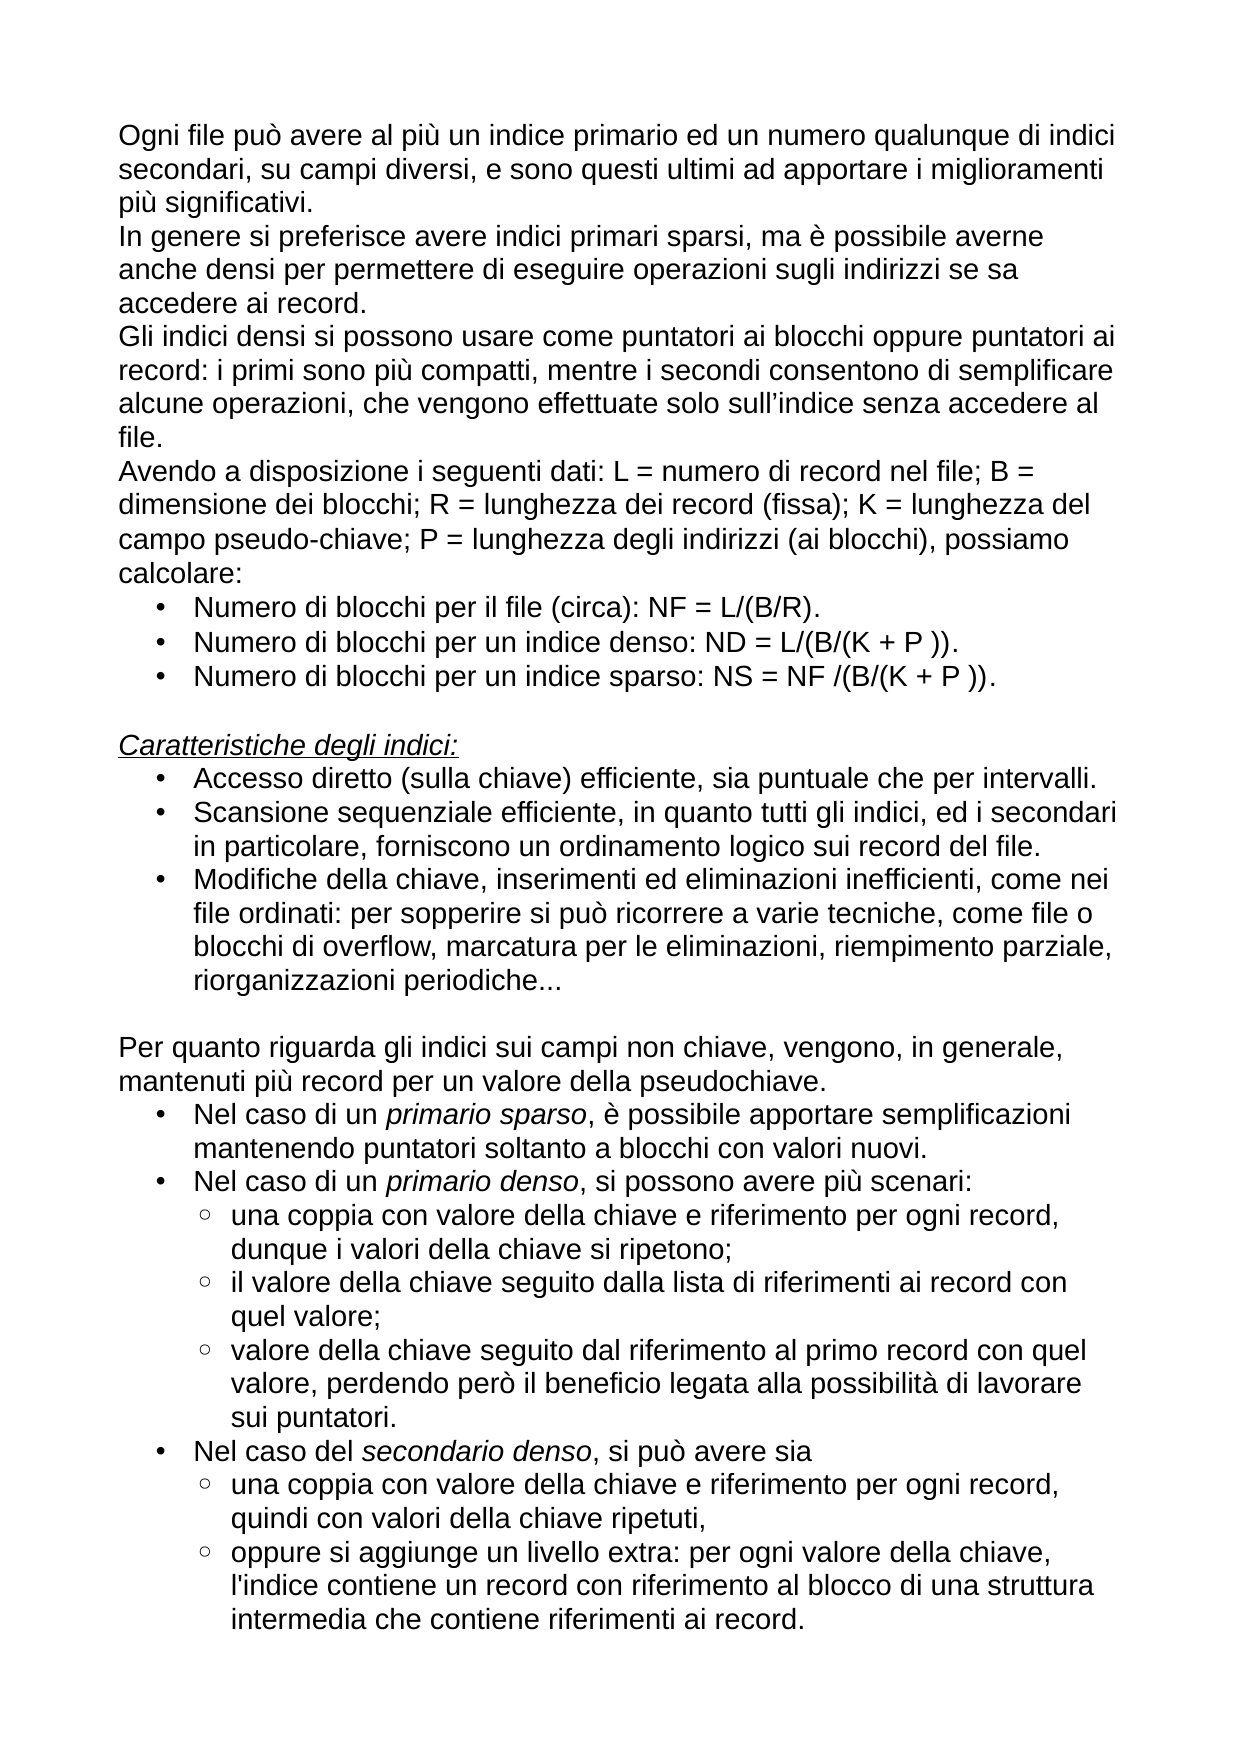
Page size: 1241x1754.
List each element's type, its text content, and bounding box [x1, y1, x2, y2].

text Gli indici densi si possono usare come puntatori ai blocchi oppure puntatori ai record: i primi sono più compatti, mentre i secondi consentono di semplificare alcune operazioni, che vengono effettuate solo sull’indice senza accedere al file. [118, 319, 1122, 453]
list il valore della chiave seguito dalla lista di riferimenti ai record con quel valore; [193, 1266, 1122, 1333]
text Per quanto riguarda gli indici sui campi non chiave, vengono, in generale, mantenuti più record per un valore della pseudochiave. [118, 1030, 1122, 1097]
list Modifiche della chiave, inserimenti ed eliminazioni inefficienti, come nei file ordinati: per sopperire si può ricorrere a varie tecniche, come file o blocchi di overflow, marcatura per le eliminazioni, riempimento parziale, riorganizzazioni periodiche... [156, 862, 1122, 997]
list valore della chiave seguito dal riferimento al primo record con quel valore, perdendo però il beneficio legata alla possibilità di lavorare sui puntatori. [193, 1333, 1122, 1434]
list Numero di blocchi per un indice sparso: NS = NF /(B/(K + P ))﻿. [156, 659, 1122, 694]
list Nel caso del secondario denso, si può avere sia [156, 1434, 1122, 1467]
text Ogni file può avere al più un indice primario ed un numero qualunque di indici secondari, su campi diversi, e sono questi ultimi ad apportare i miglioramenti più significativi. [118, 118, 1122, 219]
list Numero di blocchi per il file (circa): NF = L/(B/R)﻿. [156, 590, 1122, 625]
list Nel caso di un primario sparso, è possibile apportare semplificazioni mantenendo puntatori soltanto a blocchi con valori nuovi. [156, 1097, 1122, 1164]
list una coppia con valore della chiave e riferimento per ogni record, quindi con valori della chiave ripetuti, [193, 1467, 1122, 1535]
list una coppia con valore della chiave e riferimento per ogni record, dunque i valori della chiave si ripetono; [193, 1198, 1122, 1266]
list Numero di blocchi per un indice denso: ND = L/(B/(K + P ))﻿. [156, 625, 1122, 659]
list Accesso diretto (sulla chiave) efficiente, sia puntuale che per intervalli. [156, 761, 1122, 795]
list Nel caso di un primario denso, si possono avere più scenari: [156, 1164, 1122, 1198]
text Avendo a disposizione i seguenti dati: L = numero di record nel file; B = ﻿dimensione dei blocchi; R = ﻿lunghezza dei record (fissa); K = ﻿lunghezza del campo pseudo-chiave; P = ﻿lunghezza degli indirizzi (ai blocchi), possiamo calcolare: [118, 453, 1122, 590]
text Caratteristiche degli indici: [118, 728, 1122, 761]
list oppure si aggiunge un livello extra: per ogni valore della chiave, l'indice contiene un record con riferimento al blocco di una struttura intermedia che contiene riferimenti ai record. [193, 1535, 1122, 1636]
list Scansione sequenziale efficiente, in quanto tutti gli indici, ed i secondari in particolare, forniscono un ordinamento logico sui record del file. [156, 795, 1122, 862]
text In genere si preferisce avere indici primari sparsi, ma è possibile averne anche densi per permettere di eseguire operazioni sugli indirizzi se sa accedere ai record. [118, 219, 1122, 319]
